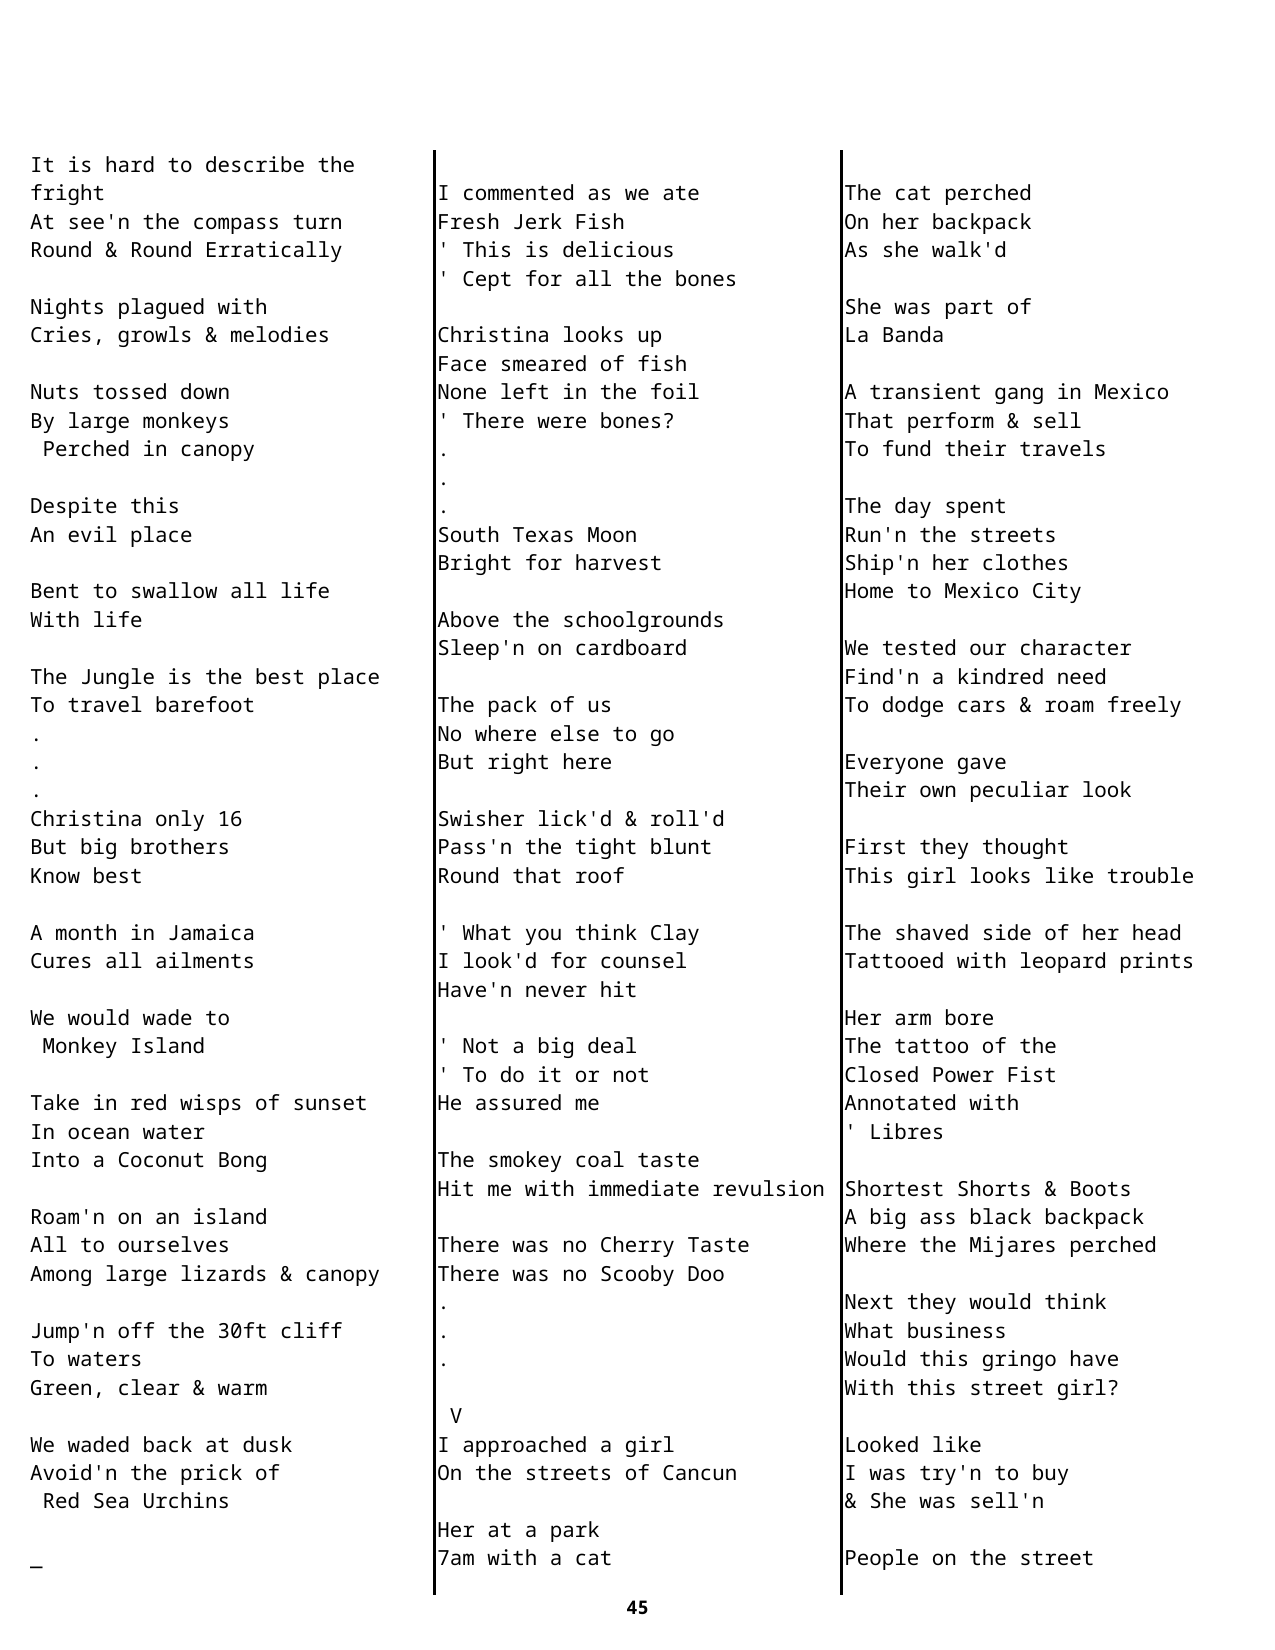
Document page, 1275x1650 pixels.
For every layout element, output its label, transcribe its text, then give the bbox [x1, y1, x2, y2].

text We would wade to [30, 1003, 431, 1032]
text Home to Mexico City [844, 577, 1245, 605]
text We waded back at dusk [30, 1430, 431, 1458]
text There was no Scooby Doo [437, 1259, 838, 1287]
text ' Not a big deal [437, 1032, 838, 1060]
text . [437, 1316, 838, 1344]
text The smokey coal taste [437, 1145, 838, 1174]
text What business [844, 1316, 1245, 1344]
text All to ourselves [30, 1231, 431, 1259]
text That perform & sell [844, 406, 1245, 434]
text With this street girl? [844, 1373, 1245, 1401]
text She was part of [844, 292, 1245, 321]
text ' Libres [844, 1117, 1245, 1145]
text Everyone gave [844, 747, 1245, 776]
text Ship'n her clothes [844, 548, 1245, 577]
text Pass'n the tight blunt [437, 832, 838, 861]
text . [30, 719, 431, 747]
text As she walk'd [844, 235, 1245, 264]
text Annotated with [844, 1088, 1245, 1117]
text I commented as we ate [437, 178, 838, 207]
text Into a Coconut Bong [30, 1145, 431, 1174]
text ' This is delicious [437, 235, 838, 264]
text A big ass black backpack [844, 1202, 1245, 1231]
text To dodge cars & roam freely [844, 690, 1245, 719]
text . [30, 776, 431, 804]
text Christina looks up [437, 321, 838, 349]
text An evil place [30, 520, 431, 548]
text Have'n never hit [437, 975, 838, 1003]
text I approached a girl [437, 1430, 838, 1458]
text But big brothers [30, 832, 431, 861]
text Take in red wisps of sunset [30, 1088, 431, 1117]
text Perched in canopy [30, 434, 431, 463]
text The cat perched [844, 178, 1245, 207]
text Hit me with immediate revulsion [437, 1174, 838, 1202]
text . [437, 463, 838, 491]
text . [437, 491, 838, 520]
text _ [30, 1543, 431, 1572]
text Run'n the streets [844, 520, 1245, 548]
text Fresh Jerk Fish [437, 207, 838, 235]
text Bent to swallow all life [30, 577, 431, 605]
text Despite this [30, 491, 431, 520]
text Avoid'n the prick of [30, 1458, 431, 1487]
text None left in the foil [437, 377, 838, 406]
text . [437, 434, 838, 463]
text He assured me [437, 1088, 838, 1117]
text . [30, 747, 431, 776]
text Red Sea Urchins [30, 1487, 431, 1515]
text ' Cept for all the bones [437, 264, 838, 292]
text Tattooed with leopard prints [844, 946, 1245, 975]
text Her at a park [437, 1515, 838, 1543]
text With life [30, 605, 431, 633]
text To travel barefoot [30, 690, 431, 719]
text A transient gang in Mexico [844, 377, 1245, 406]
text I look'd for counsel [437, 946, 838, 975]
text Cures all ailments [30, 946, 431, 975]
text Green, clear & warm [30, 1373, 431, 1401]
text . [437, 1287, 838, 1316]
text Find'n a kindred need [844, 662, 1245, 690]
text Her arm bore [844, 1003, 1245, 1032]
text Next they would think [844, 1287, 1245, 1316]
text Looked like [844, 1430, 1245, 1458]
text The shaved side of her head [844, 918, 1245, 946]
text Above the schoolgrounds [437, 605, 838, 633]
text I was try'n to buy [844, 1458, 1245, 1487]
text On the streets of Cancun [437, 1458, 838, 1487]
text Monkey Island [30, 1032, 431, 1060]
text Know best [30, 861, 431, 889]
text Nuts tossed down [30, 377, 431, 406]
text In ocean water [30, 1117, 431, 1145]
text V [437, 1401, 838, 1430]
text Where the Mijares perched [844, 1231, 1245, 1259]
text This girl looks like trouble [844, 861, 1245, 889]
text Round & Round Erratically [30, 235, 431, 264]
text The day spent [844, 491, 1245, 520]
text Round that roof [437, 861, 838, 889]
text No where else to go [437, 719, 838, 747]
text Face smeared of fish [437, 349, 838, 377]
text Swisher lick'd & roll'd [437, 804, 838, 832]
text At see'n the compass turn [30, 207, 431, 235]
text There was no Cherry Taste [437, 1231, 838, 1259]
text Closed Power Fist [844, 1060, 1245, 1088]
text ' There were bones? [437, 406, 838, 434]
text Cries, growls & melodies [30, 321, 431, 349]
text & She was sell'n [844, 1487, 1245, 1515]
text Roam'n on an island [30, 1202, 431, 1231]
text ' To do it or not [437, 1060, 838, 1088]
text South Texas Moon [437, 520, 838, 548]
text To waters [30, 1344, 431, 1373]
text . [437, 1344, 838, 1373]
text Shortest Shorts & Boots [844, 1174, 1245, 1202]
text On her backpack [844, 207, 1245, 235]
text By large monkeys [30, 406, 431, 434]
text The pack of us [437, 690, 838, 719]
text To fund their travels [844, 434, 1245, 463]
text 7am with a cat [437, 1543, 838, 1572]
text Nights plagued with [30, 292, 431, 321]
text We tested our character [844, 633, 1245, 662]
text The tattoo of the [844, 1032, 1245, 1060]
text La Banda [844, 321, 1245, 349]
text First they thought [844, 832, 1245, 861]
text But right here [437, 747, 838, 776]
text ' What you think Clay [437, 918, 838, 946]
text Sleep'n on cardboard [437, 633, 838, 662]
text Among large lizards & canopy [30, 1259, 431, 1287]
text Jump'n off the 30ft cliff [30, 1316, 431, 1344]
text The Jungle is the best place [30, 662, 431, 690]
text It is hard to describe the fright [30, 150, 431, 207]
text A month in Jamaica [30, 918, 431, 946]
text People on the street [844, 1543, 1245, 1572]
text Christina only 16 [30, 804, 431, 832]
text Their own peculiar look [844, 776, 1245, 804]
text Bright for harvest [437, 548, 838, 577]
text Would this gringo have [844, 1344, 1245, 1373]
